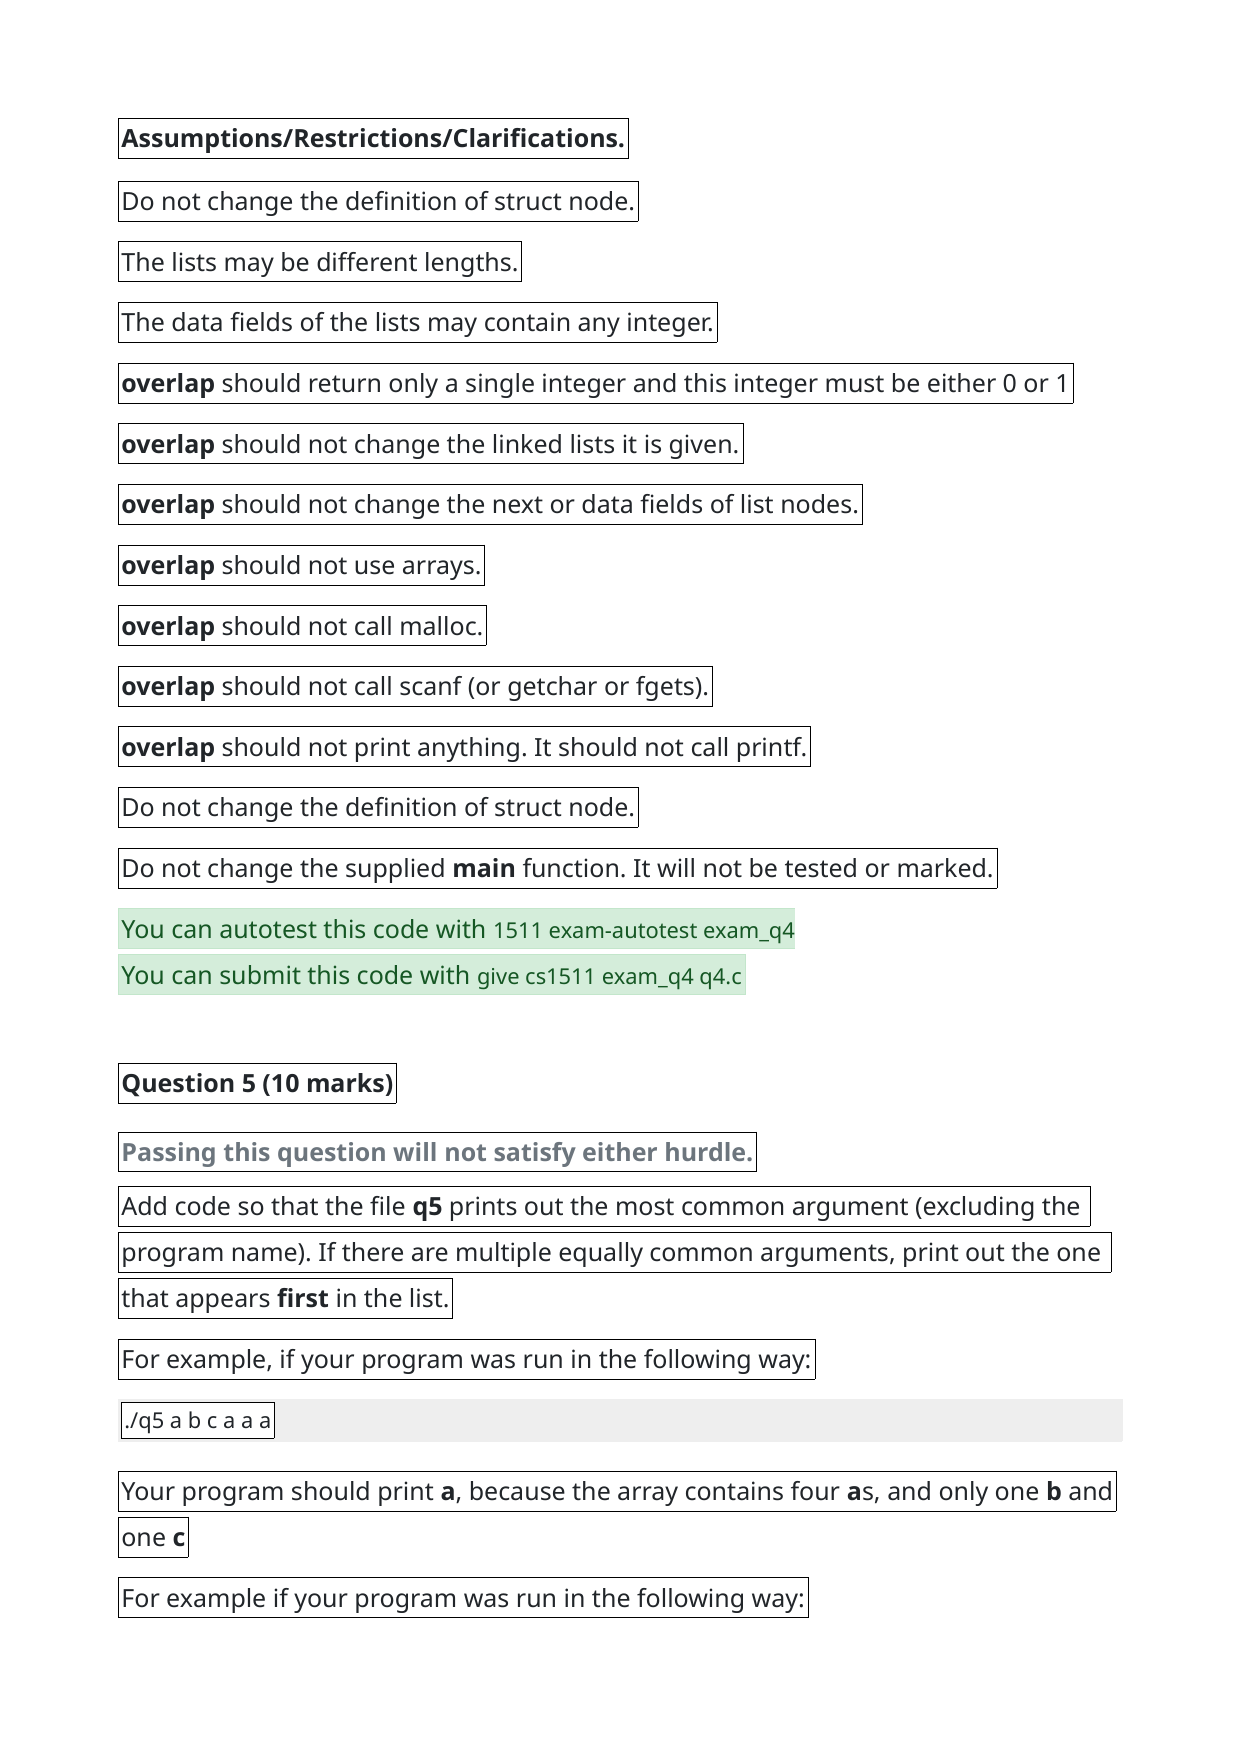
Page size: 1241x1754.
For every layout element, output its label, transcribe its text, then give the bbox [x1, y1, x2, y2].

subtitle [397, 1063, 1122, 1103]
text overlap should not call malloc. [119, 606, 486, 645]
text The data fields of the lists may contain any integer. [119, 303, 717, 342]
text [998, 848, 1122, 888]
text [811, 726, 1122, 767]
text overlap should not use arrays. [119, 546, 484, 585]
text [816, 1339, 1122, 1379]
text For example if your program was run in the following way: [119, 1578, 808, 1617]
text [639, 787, 1122, 827]
text overlap should not change the next or data fields of list nodes. [119, 485, 862, 524]
text [863, 484, 1122, 524]
subtitle Assumptions/Restrictions/Clarifications. [119, 119, 628, 158]
text overlap should not change the linked lists it is given. [119, 424, 743, 463]
text [487, 605, 1122, 645]
text [1074, 363, 1122, 403]
text overlap should not print anything. It should not call printf. [119, 727, 810, 766]
text [485, 544, 1122, 585]
text [522, 241, 1122, 282]
text Your program should print a, because the array contains four as, and only one b and one c [118, 1471, 1122, 1557]
text [713, 666, 1122, 706]
subtitle Question 5 (10 marks) [119, 1064, 396, 1103]
text You can autotest this code with 1511 exam-autotest exam_q4 You can submit this code with give cs1511 exam_q4 q4.c [118, 908, 1122, 994]
text Do not change the definition of struct node. [119, 788, 638, 827]
subtitle Passing this question will not satisfy either hurdle. [119, 1133, 756, 1171]
text overlap should return only a single integer and this integer must be either 0 or 1 [119, 364, 1073, 403]
text [718, 302, 1122, 342]
subtitle [757, 1132, 1122, 1172]
text [809, 1577, 1122, 1617]
text ./q5 a b c a a a [119, 1400, 1122, 1441]
subtitle [629, 118, 1122, 158]
text Do not change the supplied main function. It will not be tested or marked. [119, 849, 997, 888]
text For example, if your program was run in the following way: [119, 1340, 815, 1379]
text Add code so that the file q5 prints out the most common argument (excluding the program name). If there are multiple equally common arguments, print out the one that appears first in the list. [118, 1186, 1122, 1318]
text overlap should not call scanf (or getchar or fgets). [119, 667, 712, 706]
text Do not change the definition of struct node. [119, 182, 638, 221]
text [744, 423, 1122, 463]
text [639, 181, 1122, 221]
text The lists may be different lengths. [119, 242, 521, 281]
